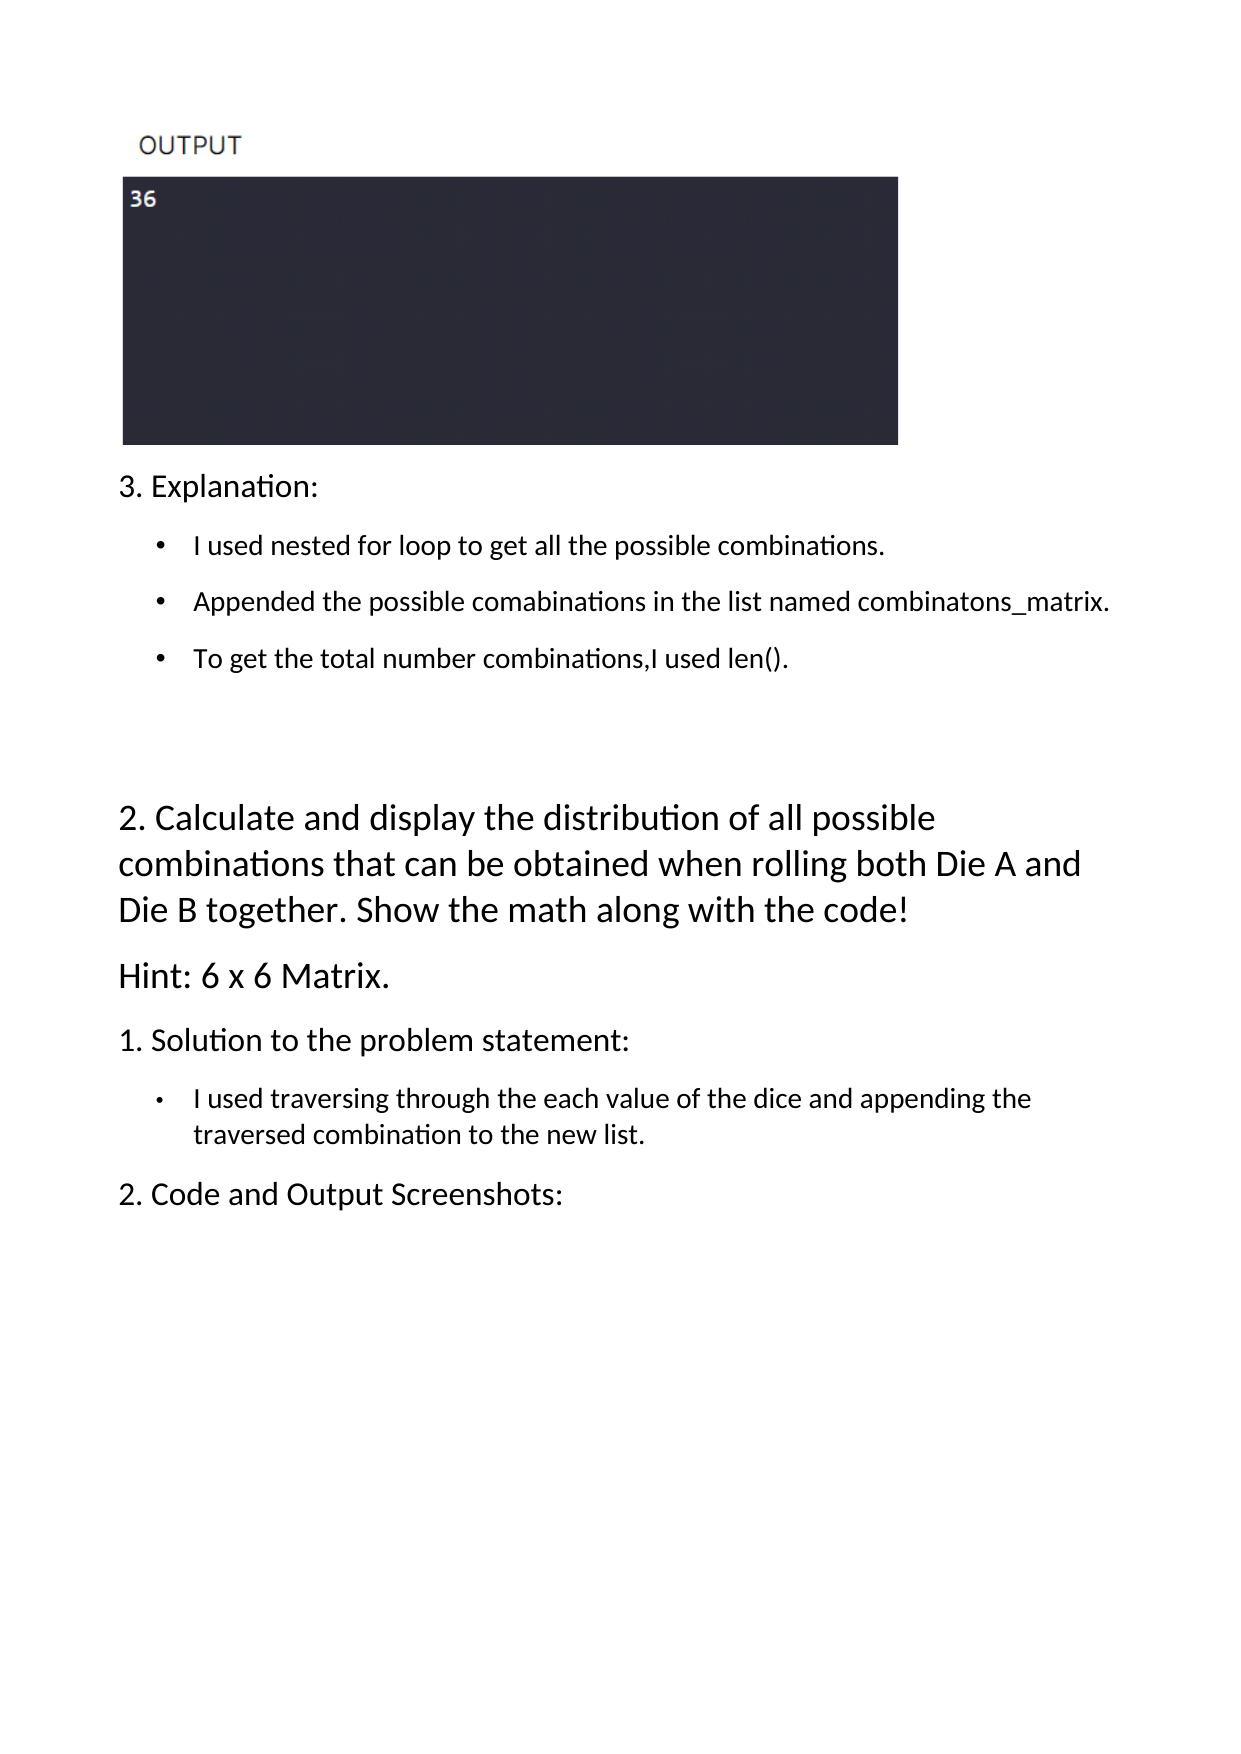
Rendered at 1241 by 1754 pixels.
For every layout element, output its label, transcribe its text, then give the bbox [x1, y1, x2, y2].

text Hint: 6 x 6 Matrix. [118, 952, 1122, 998]
list To get the total number combinations,I used len(). [156, 640, 1122, 675]
text 2. Calculate and display the distribution of all possible combinations that can be obtained when rolling both Die A and Die B together. Show the math along with the code! [118, 794, 1122, 931]
list I used nested for loop to get all the possible combinations. [156, 527, 1122, 562]
text 3. Explanation: [118, 465, 1122, 506]
list Appended the possible comabinations in the list named combinatons_matrix. [156, 583, 1122, 619]
text 2. Code and Output Screenshots: [118, 1172, 1122, 1213]
list I used traversing through the each value of the dice and appending the traversed combination to the new list. [156, 1080, 1122, 1152]
text 1. Solution to the problem statement: [118, 1019, 1122, 1059]
